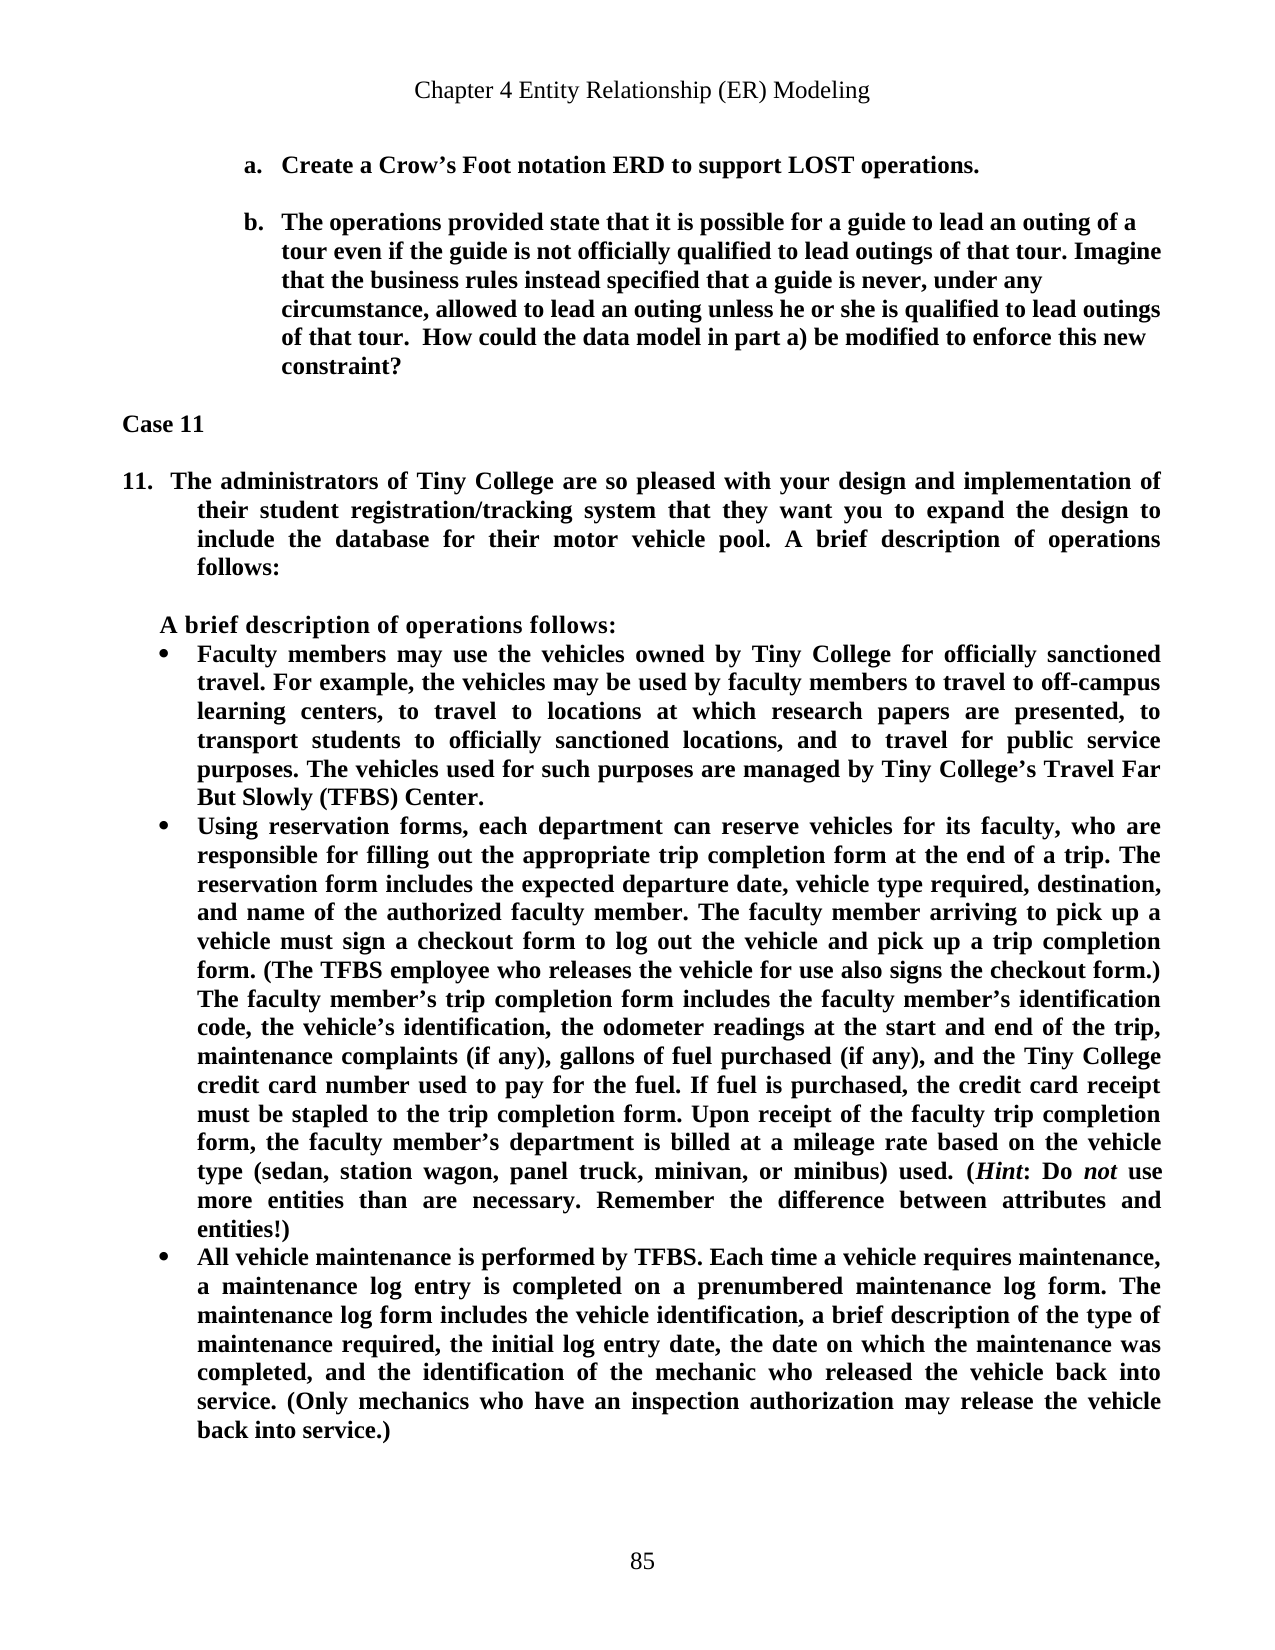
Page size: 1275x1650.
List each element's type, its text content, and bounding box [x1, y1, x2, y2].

text A brief description of operations follows: [159, 610, 1162, 639]
list Create a Crow’s Foot notation ERD to support LOST operations. [244, 150, 1162, 179]
list Faculty members may use the vehicles owned by Tiny College for officially sanctioned travel. For example, the vehicles may be used by faculty members to travel to off-campus learning centers, to travel to locations at which research papers are presented, to transport students to officially sanctioned locations, and to travel for public service purposes. The vehicles used for such purposes are managed by Tiny College’s Travel Far But Slowly (TFBS) Center. [159, 639, 1162, 811]
text 11. The administrators of Tiny College are so pleased with your design and implementation of their student registration/tracking system that they want you to expand the design to include the database for their motor vehicle pool. A brief description of operations follows: [122, 466, 1162, 581]
list The operations provided state that it is possible for a guide to lead an outing of a tour even if the guide is not officially qualified to lead outings of that tour. Imagine that the business rules instead specified that a guide is never, under any circumstance, allowed to lead an outing unless he or she is qualified to lead outings of that tour. How could the data model in part a) be modified to enforce this new constraint? [244, 207, 1162, 380]
text Case 11 [122, 409, 1162, 437]
list Using reservation forms, each department can reserve vehicles for its faculty, who are responsible for filling out the appropriate trip completion form at the end of a trip. The reservation form includes the expected departure date, vehicle type required, destination, and name of the authorized faculty member. The faculty member arriving to pick up a vehicle must sign a checkout form to log out the vehicle and pick up a trip completion form. (The TFBS employee who releases the vehicle for use also signs the checkout form.) The faculty member’s trip completion form includes the faculty member’s identification code, the vehicle’s identification, the odometer readings at the start and end of the trip, maintenance complaints (if any), gallons of fuel purchased (if any), and the Tiny College credit card number used to pay for the fuel. If fuel is purchased, the credit card receipt must be stapled to the trip completion form. Upon receipt of the faculty trip completion form, the faculty member’s department is billed at a mileage rate based on the vehicle type (sedan, station wagon, panel truck, minivan, or minibus) used. (Hint: Do not use more entities than are necessary. Remember the difference between attributes and entities!) [159, 811, 1162, 1242]
list All vehicle maintenance is performed by TFBS. Each time a vehicle requires maintenance, a maintenance log entry is completed on a prenumbered maintenance log form. The maintenance log form includes the vehicle identification, a brief description of the type of maintenance required, the initial log entry date, the date on which the maintenance was completed, and the identification of the mechanic who released the vehicle back into service. (Only mechanics who have an inspection authorization may release the vehicle back into service.) [159, 1242, 1162, 1444]
